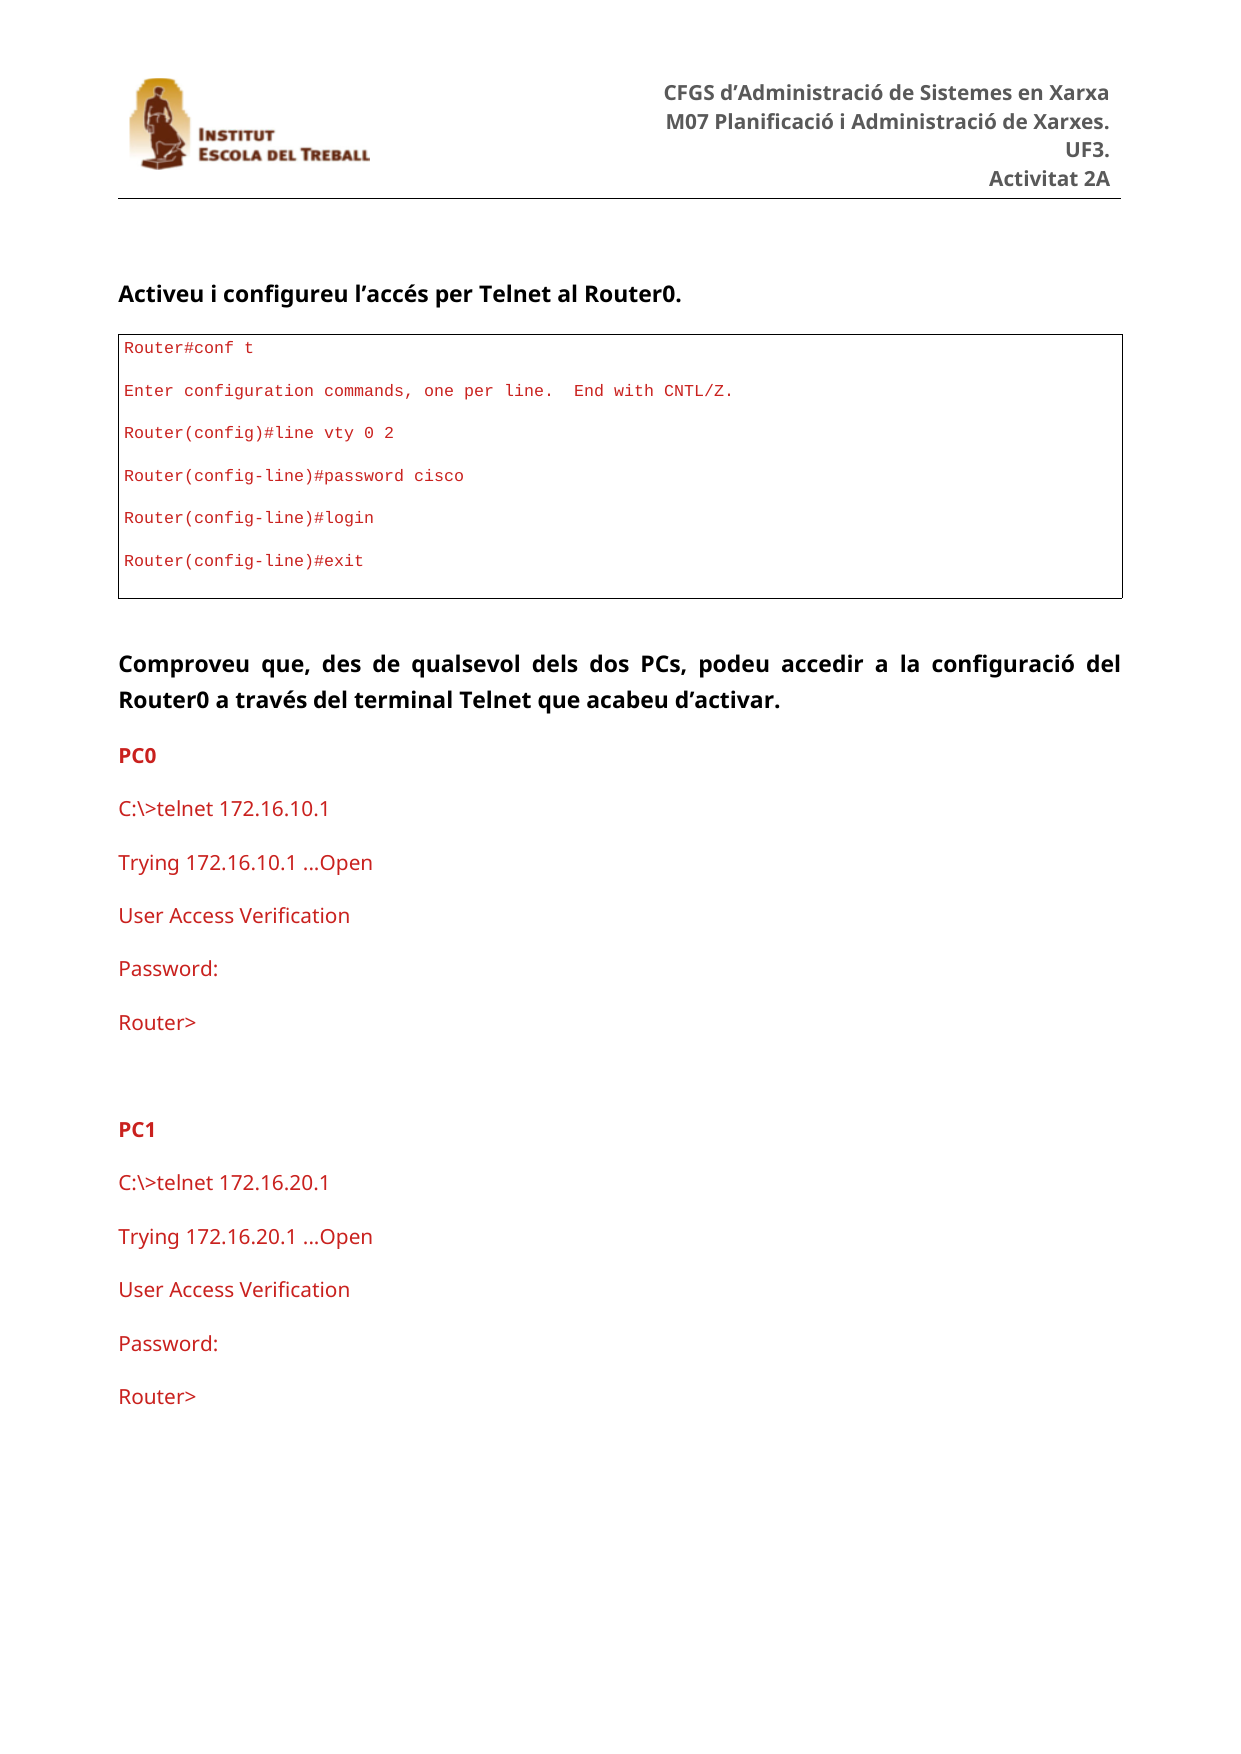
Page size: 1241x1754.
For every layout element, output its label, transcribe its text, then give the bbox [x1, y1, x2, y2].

text PC1 [118, 1115, 1122, 1143]
text User Access Verification [118, 901, 1122, 929]
text PC0 [118, 741, 1122, 769]
text C:\>telnet 172.16.20.1 [118, 1168, 1122, 1197]
text Password: [118, 954, 1122, 983]
text Comproveu que, des de qualsevol dels dos PCs, podeu accedir a la configuració del Router0 a través del terminal Telnet que acabeu d’activar. [118, 648, 1122, 715]
picture [129, 78, 370, 170]
text User Access Verification [118, 1275, 1122, 1304]
table_header Router#conf t Enter configuration commands, one per line. End with CNTL/Z. Router(config)#line vty 0 2 Router(config-line)#password cisco Router(config-line)#login Router(config-line)#exit [119, 335, 1122, 598]
text Password: [118, 1329, 1122, 1357]
text Router> [118, 1382, 1122, 1411]
text C:\>telnet 172.16.10.1 [118, 794, 1122, 823]
text Trying 172.16.10.1 ...Open [118, 848, 1122, 876]
text Trying 172.16.20.1 ...Open [118, 1222, 1122, 1250]
text Activeu i configureu l’accés per Telnet al Router0. [118, 277, 1122, 309]
text Router> [118, 1008, 1122, 1036]
